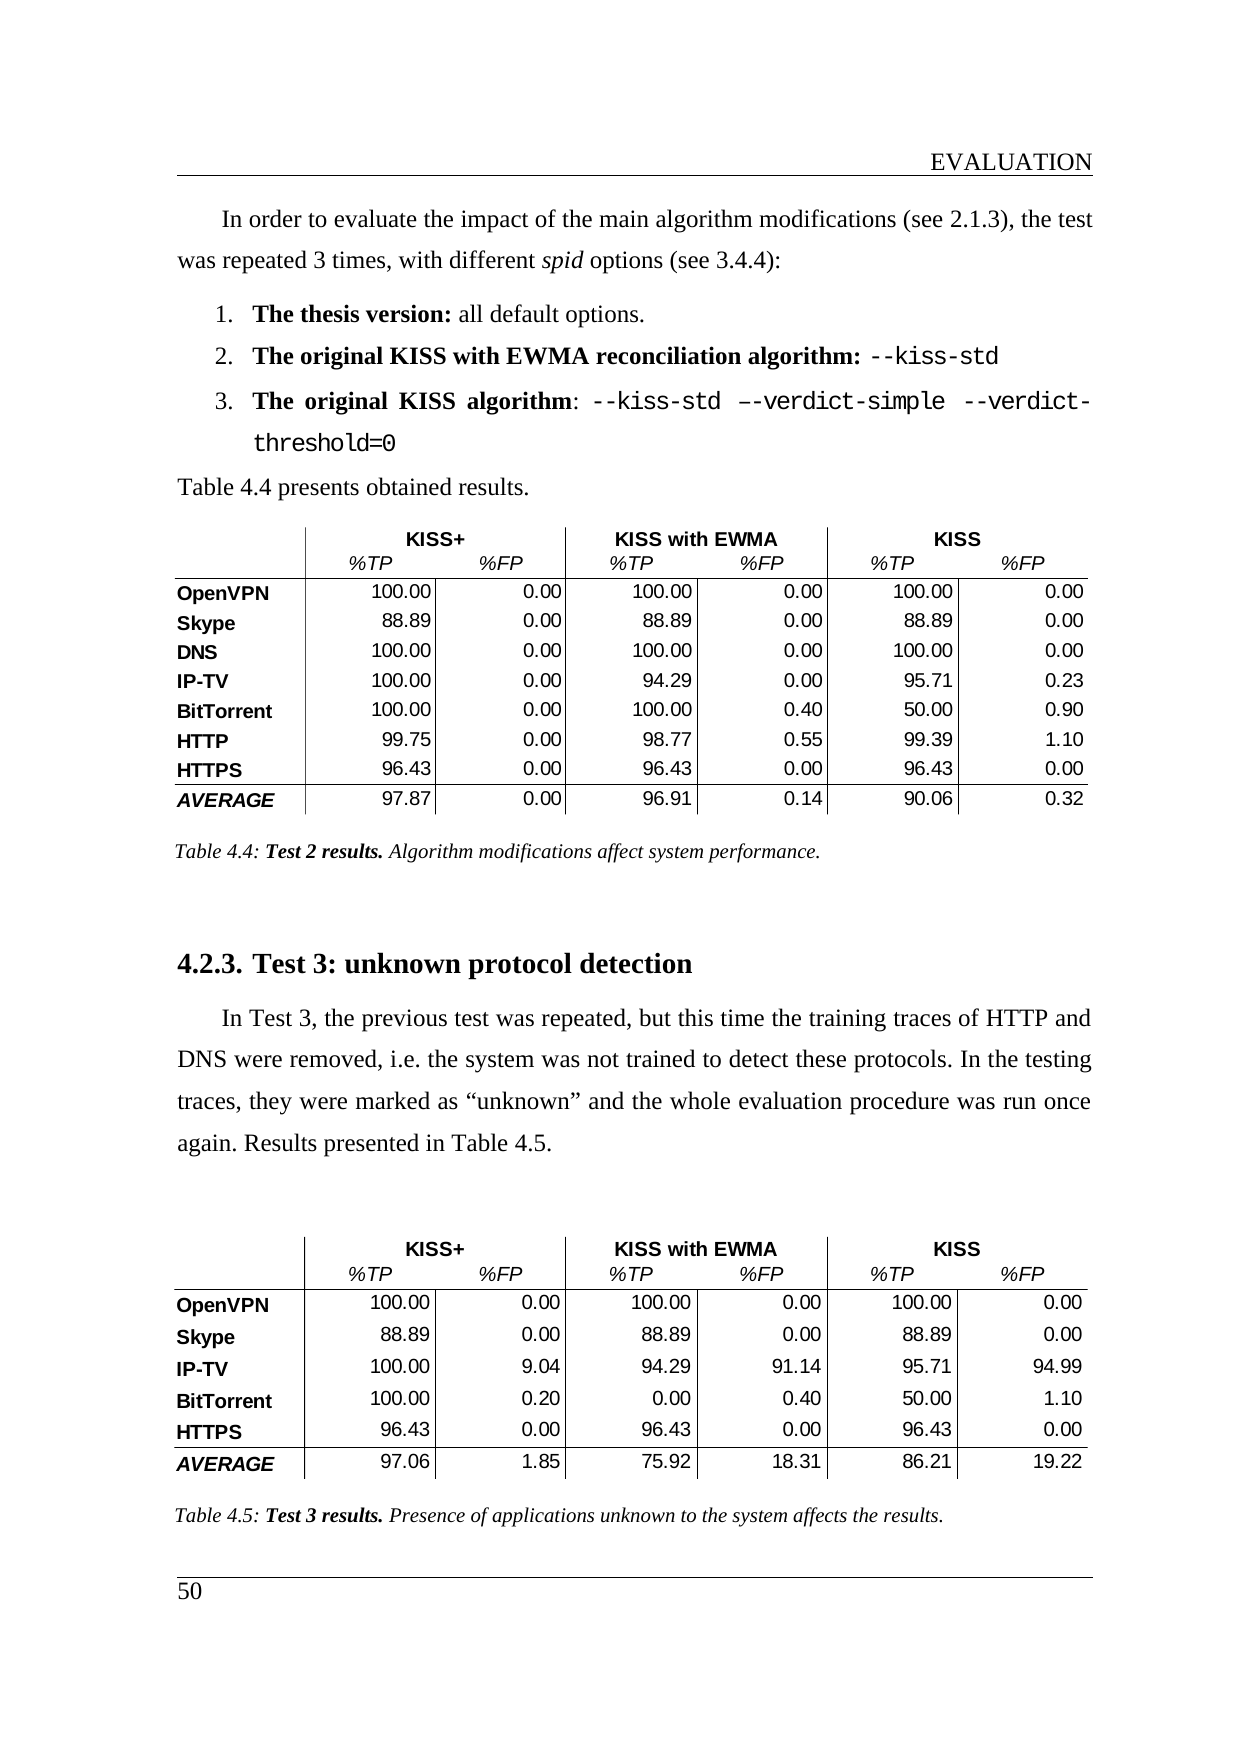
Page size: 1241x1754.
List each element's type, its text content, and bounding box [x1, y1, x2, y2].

list The original KISS with EWMA reconciliation algorithm: --kiss-std [214, 342, 1093, 372]
subtitle Test 3: unknown protocol detection [177, 947, 1093, 979]
text In order to evaluate the impact of the main algorithm modifications (see 2.1.3.), the test was repeated 3 times, with different spid options (see 3.4.4.): [177, 205, 1093, 274]
text In Test 3, the previous test was repeated, but this time the training traces of HTTP and DNS were removed, i.e. the system was not trained to detect these protocols. In the testing traces, they were marked as “unknown” and the whole evaluation procedure was run once again. Results presented in Table 4.5. [177, 1004, 1093, 1156]
list The original KISS algorithm: --kiss-std –-verdict-simple --verdict-threshold=0 [214, 387, 1093, 459]
text Table 4.4 presents obtained results. [177, 473, 1093, 501]
list The thesis version: all default options. [214, 301, 1093, 328]
text Table 4.4: Test 2 results. Algorithm modifications affect system performance. [174, 839, 1096, 863]
text Table 4.5: Test 3 results. Presence of applications unknown to the system affects the results. [174, 1504, 1096, 1527]
